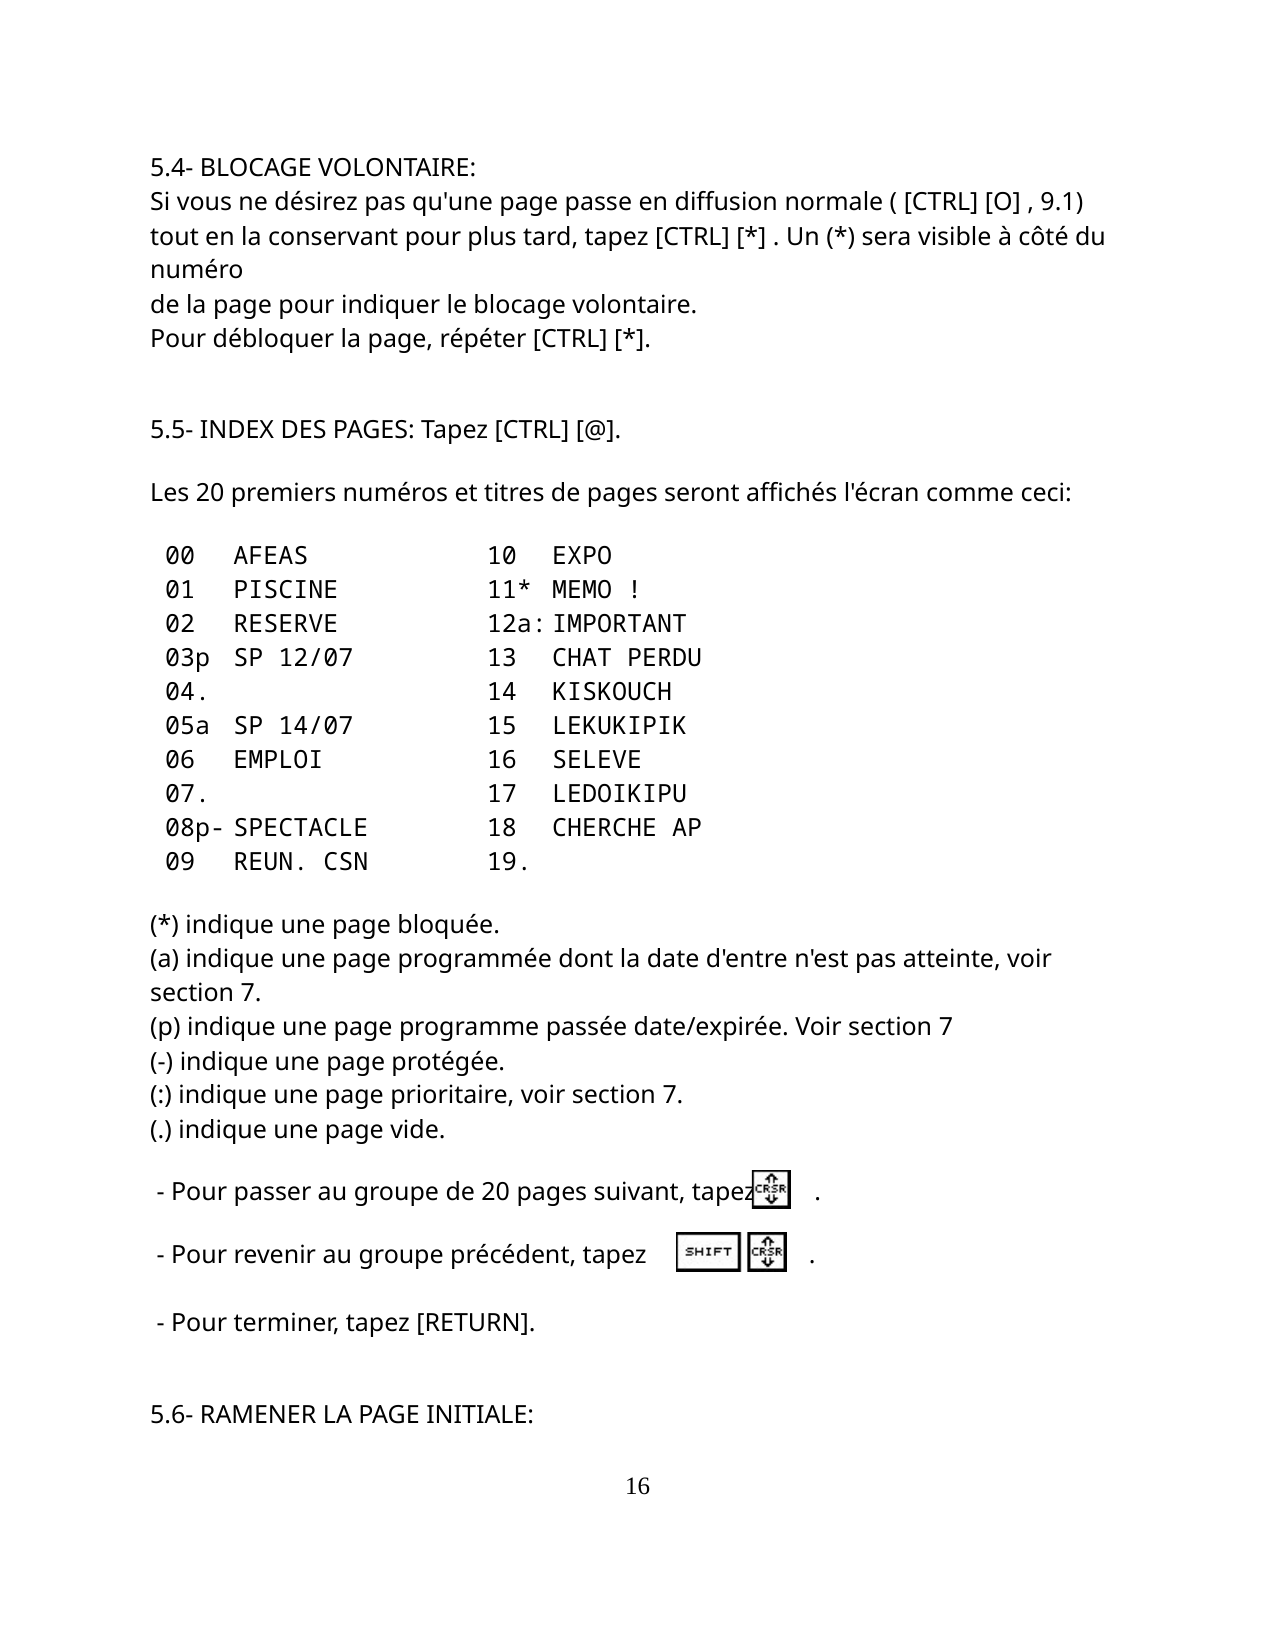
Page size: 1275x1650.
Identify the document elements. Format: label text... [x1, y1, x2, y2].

picture [676, 1232, 787, 1272]
text (*) indique une page bloquée. [150, 907, 1125, 941]
picture [751, 1170, 791, 1209]
text (a) indique une page programmée dont la date d'entre n'est pas atteinte, voir section 7. [150, 941, 1125, 1009]
text Les 20 premiers numéros et titres de pages seront affichés l'écran comme ceci: [150, 475, 1125, 509]
text (.) indique une page vide. [150, 1111, 1125, 1145]
text Si vous ne désirez pas qu'une page passe en diffusion normale ( [CTRL] [O] , 9.1) tout en la conservant pour plus tard, tapez [CTRL] [*] . Un (*) sera visible à côté du numéro [150, 184, 1125, 286]
text de la page pour indiquer le blocage volontaire. [150, 286, 1125, 320]
text 03p SP 12/07 13 CHAT PERDU [150, 640, 1125, 674]
text 09 REUN. CSN 19. [150, 844, 1125, 878]
text Pour débloquer la page, répéter [CTRL] [*]. [150, 320, 1125, 354]
text 5.5- INDEX DES PAGES: Tapez [CTRL] [@]. [150, 412, 1125, 446]
text 06 EMPLOI 16 SELEVE [150, 742, 1125, 776]
text - Pour passer au groupe de 20 pages suivant, tapez . [150, 1174, 751, 1208]
text 02 RESERVE 12a: IMPORTANT [150, 606, 1125, 640]
text 5.4- BLOCAGE VOLONTAIRE: [150, 150, 1125, 184]
text - Pour terminer, tapez [RETURN]. [150, 1305, 1125, 1339]
text 05a SP 14/07 15 LEKUKIPIK [150, 708, 1125, 742]
text 07. 17 LEDOIKIPU [150, 776, 1125, 810]
text . [787, 1237, 1125, 1271]
text - Pour passer au groupe de 20 pages suivant, tapez . [791, 1174, 1125, 1208]
text (p) indique une page programme passée date/expirée. Voir section 7 [150, 1009, 1125, 1043]
text 5.6- RAMENER LA PAGE INITIALE: [150, 1397, 1125, 1431]
text 00 AFEAS 10 EXPO [150, 537, 1125, 572]
text 04. 14 KISKOUCH [150, 674, 1125, 708]
text (:) indique une page prioritaire, voir section 7. [150, 1077, 1125, 1111]
text 08p- SPECTACLE 18 CHERCHE AP [150, 810, 1125, 844]
text 01 PISCINE 11* MEMO ! [150, 572, 1125, 606]
text - Pour revenir au groupe précédent, tapez [150, 1237, 676, 1271]
text (-) indique une page protégée. [150, 1043, 1125, 1077]
